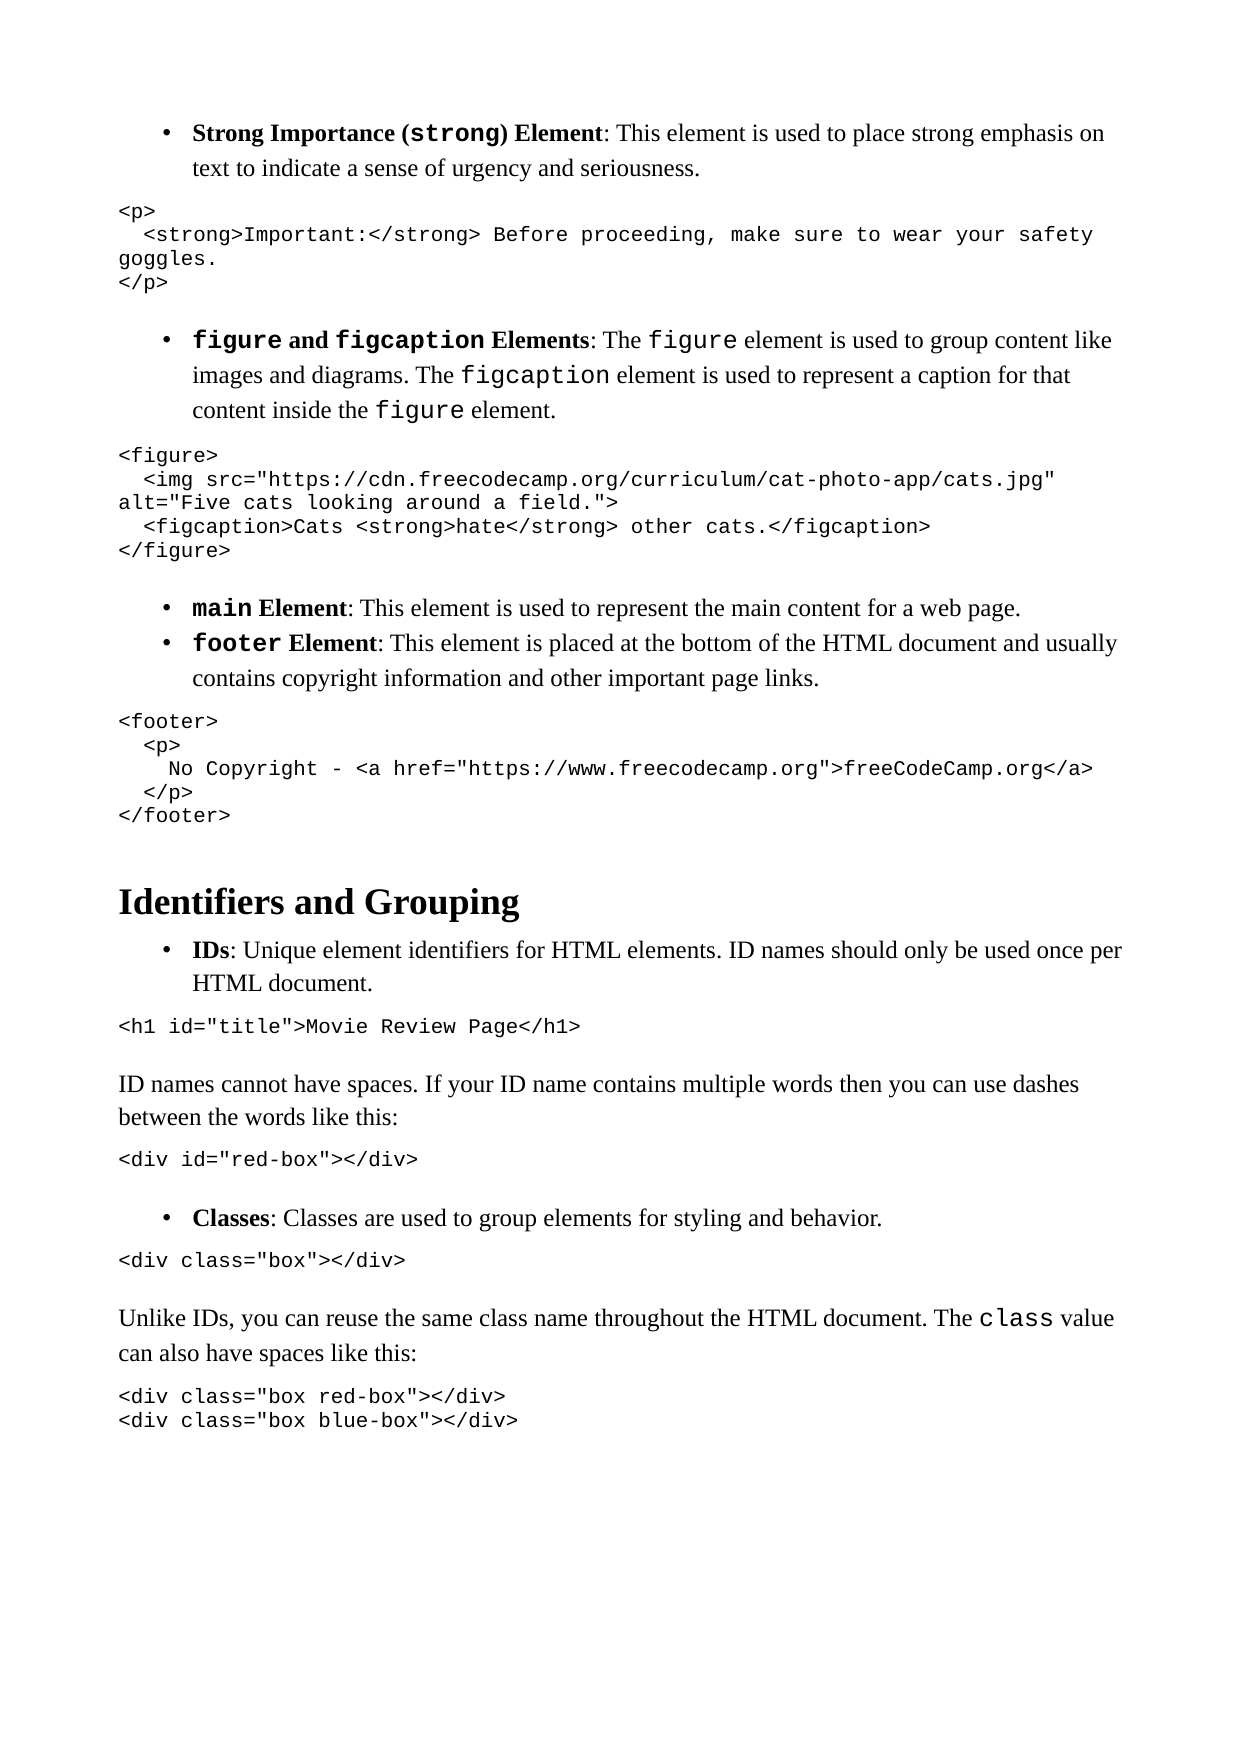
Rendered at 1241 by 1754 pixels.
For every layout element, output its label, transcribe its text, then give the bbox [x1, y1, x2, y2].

list Classes: Classes are used to group elements for styling and behavior. [162, 1203, 1122, 1231]
text ID names cannot have spaces. If your ID name contains multiple words then you can use dashes between the words like this: [118, 1069, 1122, 1131]
text </p> [118, 782, 1122, 806]
text No Copyright - <a href="https://www.freecodecamp.org">freeCodeCamp.org</a> [118, 758, 1122, 782]
list IDs: Unique element identifiers for HTML elements. ID names should only be used once per HTML document. [162, 935, 1122, 997]
text </p> [118, 272, 1122, 295]
list main Element: This element is used to represent the main content for a web page. [162, 593, 1122, 624]
text <figure> [118, 445, 1122, 469]
list footer Element: This element is placed at the bottom of the HTML document and usually contains copyright information and other important page links. [162, 628, 1122, 692]
text <p> [118, 201, 1122, 224]
text <figcaption>Cats <strong>hate</strong> other cats.</figcaption> [118, 516, 1122, 540]
text <p> [118, 734, 1122, 758]
text <div class="box red-box"></div> [118, 1386, 1122, 1410]
text <div class="box"></div> [118, 1250, 1122, 1274]
text <h1 id="title">Movie Review Page</h1> [118, 1016, 1122, 1039]
text Unlike IDs, you can reuse the same class name throughout the HTML document. The class value can also have spaces like this: [118, 1303, 1122, 1367]
text <div class="box blue-box"></div> [118, 1410, 1122, 1433]
list figure and figcaption Elements: The figure element is used to group content like images and diagrams. The figcaption element is used to represent a caption for that content inside the figure element. [162, 325, 1122, 426]
text <img src="https://cdn.freecodecamp.org/curriculum/cat-photo-app/cats.jpg" alt="Five cats looking around a field."> [118, 469, 1122, 516]
text <footer> [118, 711, 1122, 734]
list Strong Importance (strong) Element: This element is used to place strong emphasis on text to indicate a sense of urgency and seriousness. [162, 118, 1122, 182]
text </figure> [118, 540, 1122, 563]
text </footer> [118, 806, 1122, 829]
subtitle Identifiers and Grouping [118, 879, 1122, 923]
text <div id="red-box"></div> [118, 1149, 1122, 1173]
text <strong>Important:</strong> Before proceeding, make sure to wear your safety goggles. [118, 224, 1122, 272]
